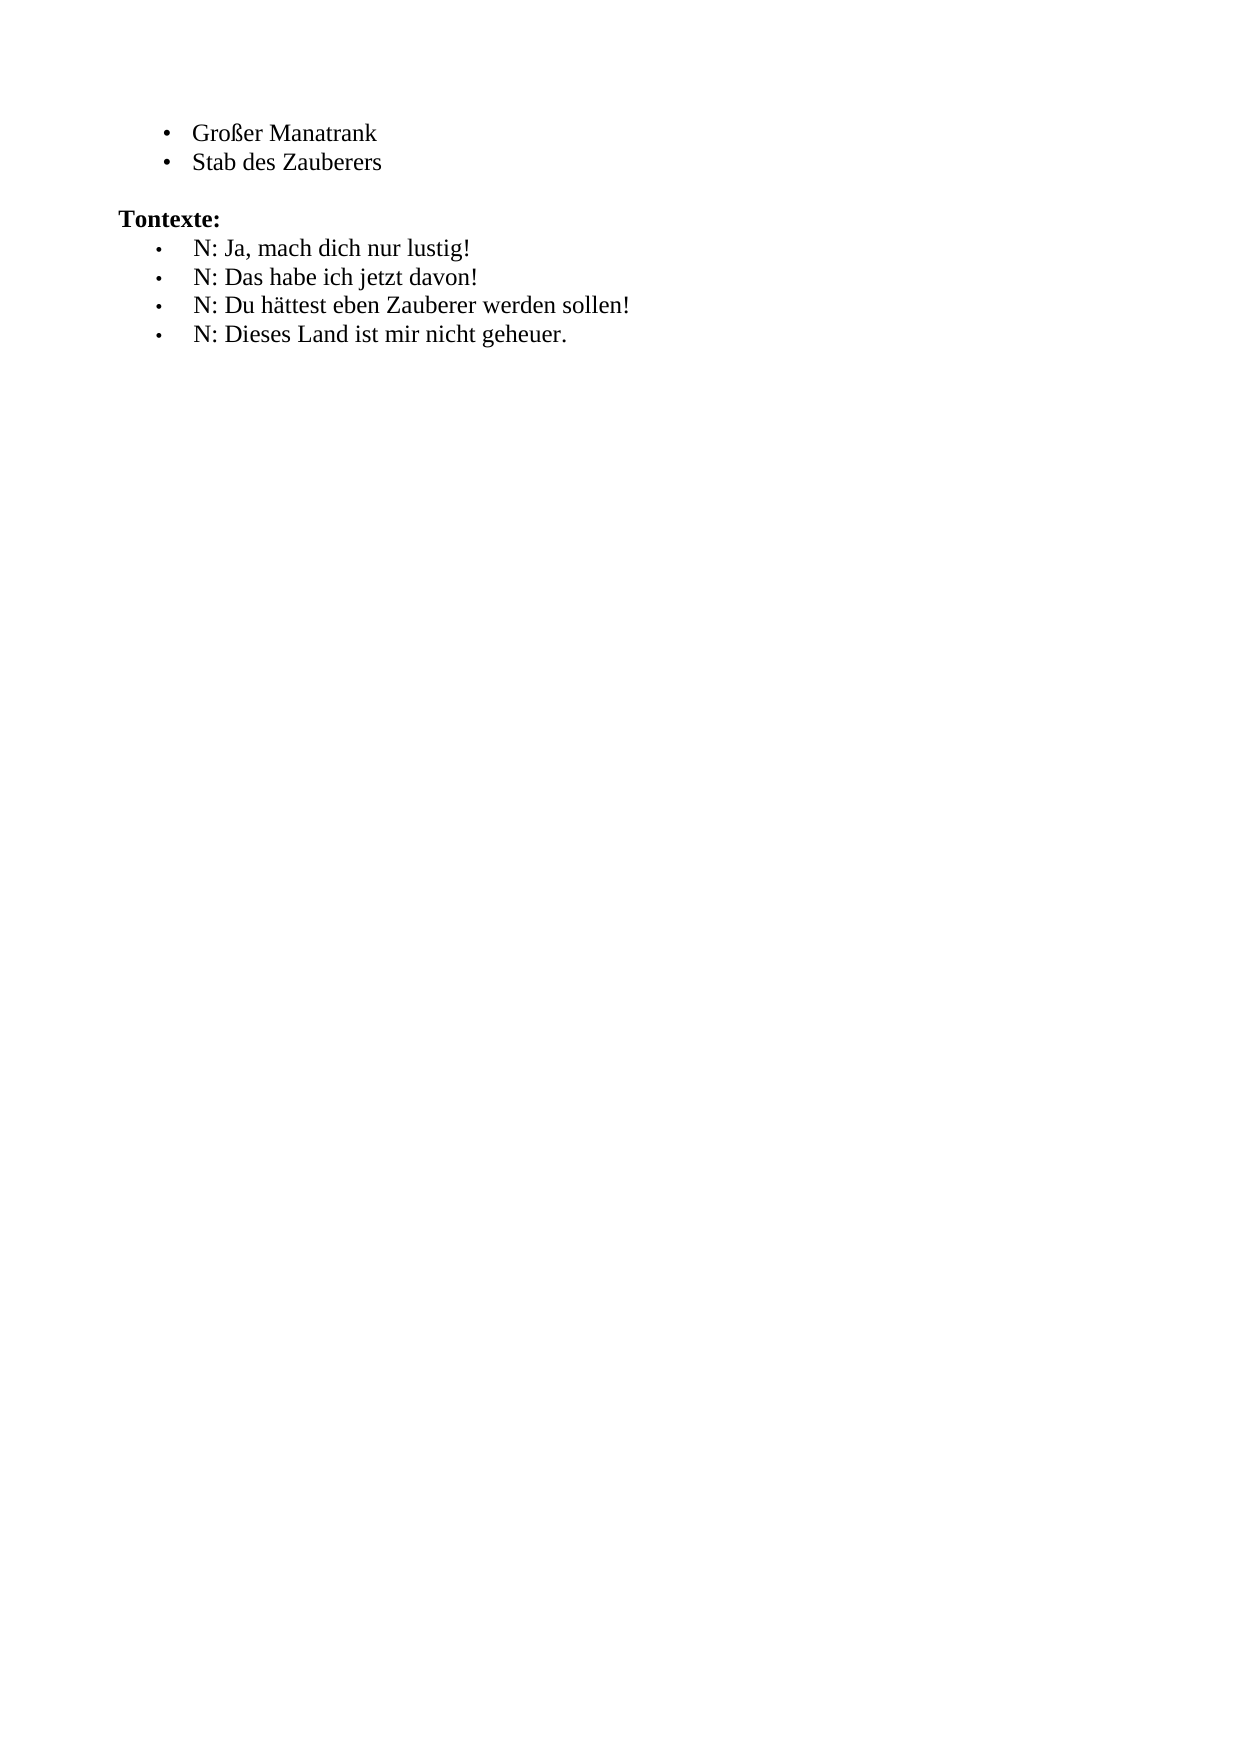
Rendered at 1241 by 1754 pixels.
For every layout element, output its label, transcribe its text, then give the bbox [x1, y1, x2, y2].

list N: Du hättest eben Zauberer werden sollen! [156, 291, 1122, 319]
list N: Dieses Land ist mir nicht geheuer. [156, 319, 1122, 348]
list N: Das habe ich jetzt davon! [156, 262, 1122, 291]
text Tontexte: [118, 204, 1122, 233]
list Stab des Zauberers [162, 147, 1122, 176]
list Großer Manatrank [162, 118, 1122, 147]
list N: Ja, mach dich nur lustig! [156, 233, 1122, 262]
